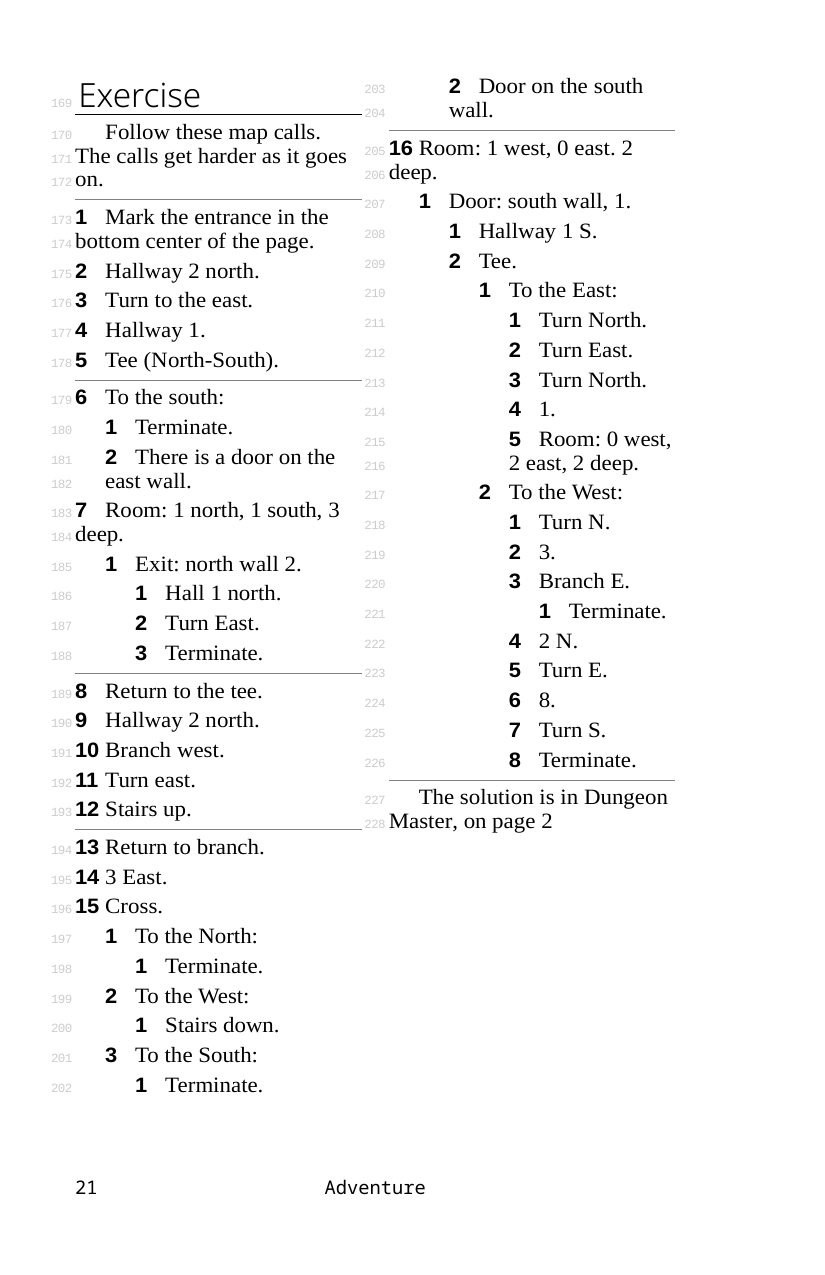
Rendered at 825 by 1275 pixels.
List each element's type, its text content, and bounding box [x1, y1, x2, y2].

list To the East: [478, 279, 675, 303]
list Mark the entrance in the bottom center of the page. [75, 206, 362, 253]
list 3 East. [75, 865, 362, 889]
list To the south: [75, 386, 362, 410]
text Follow these map calls. The calls get harder as it goes on. [75, 120, 362, 192]
list Branch west. [75, 738, 362, 762]
list Hall 1 north. [135, 582, 362, 606]
list Turn N. [508, 511, 675, 534]
list Door: south wall, 1. [418, 190, 675, 214]
list Return to branch. [75, 836, 362, 859]
list Turn east. [75, 768, 362, 792]
list Turn East. [135, 612, 362, 635]
list Terminate. [105, 416, 362, 439]
list Tee. [448, 249, 675, 273]
list Turn E. [508, 659, 675, 683]
list Room: 1 west, 0 east. 2 deep. [388, 137, 675, 184]
list Stairs up. [75, 798, 362, 822]
list To the North: [105, 925, 362, 948]
list Terminate. [135, 641, 362, 665]
list To the West: [478, 481, 675, 504]
list Hallway 2 north. [75, 709, 362, 732]
list Room: 1 north, 1 south, 3 deep. [75, 499, 362, 546]
list Room: 0 west, 2 east, 2 deep. [508, 427, 675, 475]
list Terminate. [538, 600, 675, 623]
list Turn S. [508, 718, 675, 742]
list Door on the south wall. [448, 75, 675, 122]
list Hallway 2 north. [75, 259, 362, 283]
list Branch E. [508, 570, 675, 594]
list Terminate. [508, 748, 675, 772]
list Hallway 1. [75, 318, 362, 342]
list 2 N. [508, 629, 675, 653]
list There is a door on the east wall. [105, 445, 362, 493]
list Turn East. [508, 338, 675, 362]
list Return to the tee. [75, 679, 362, 703]
list Turn North. [508, 368, 675, 392]
list Cross. [75, 895, 362, 919]
list 8. [508, 689, 675, 712]
list Exit: north wall 2. [105, 552, 362, 576]
list Terminate. [135, 1073, 362, 1097]
list Stairs down. [135, 1014, 362, 1037]
list Turn to the east. [75, 289, 362, 312]
list 3. [508, 540, 675, 564]
text The solution is in Dungeon Master, on page 2 [388, 786, 675, 833]
list 1. [508, 398, 675, 421]
subtitle Exercise [75, 75, 362, 114]
list To the South: [105, 1043, 362, 1067]
list Hallway 1 S. [448, 220, 675, 243]
list To the West: [105, 984, 362, 1008]
list Turn North. [508, 309, 675, 332]
list Terminate. [135, 954, 362, 978]
list Tee (North-South). [75, 348, 362, 372]
